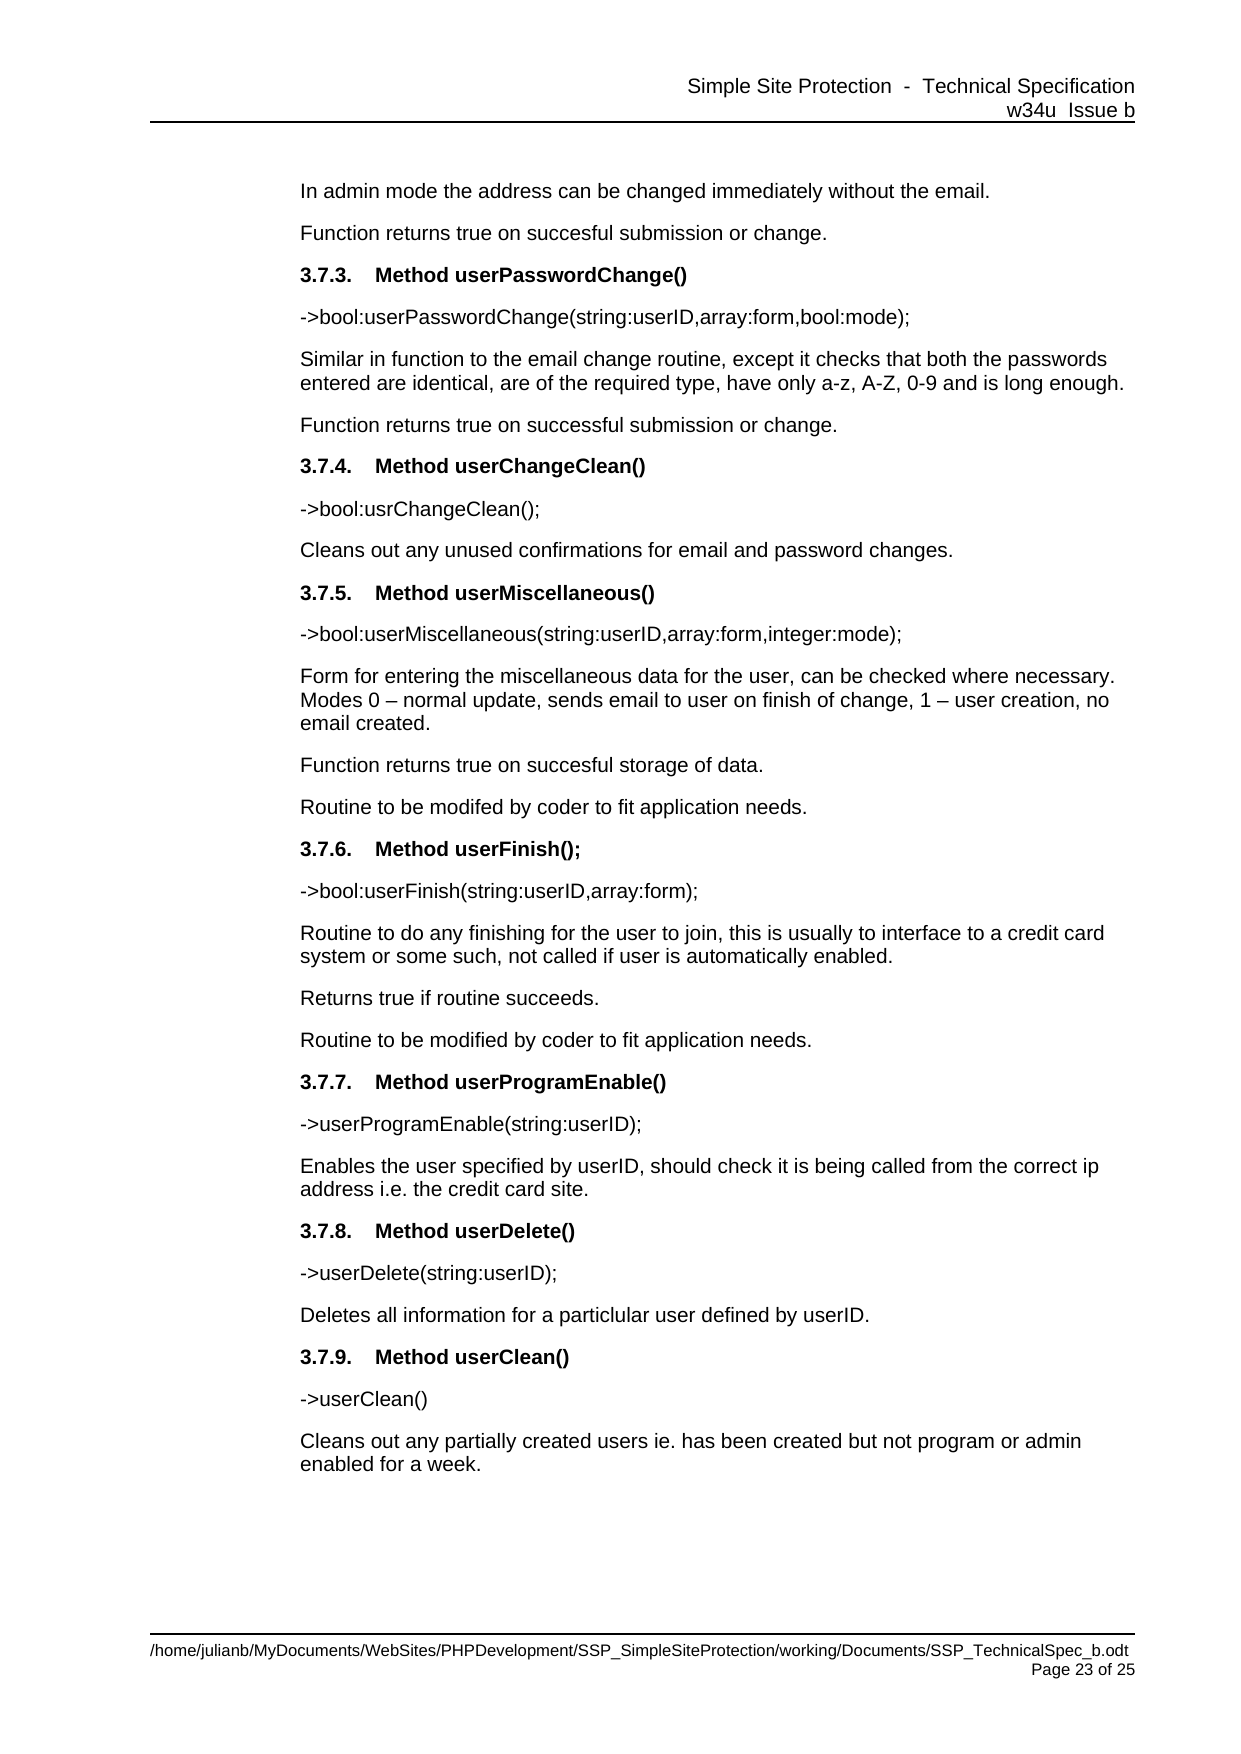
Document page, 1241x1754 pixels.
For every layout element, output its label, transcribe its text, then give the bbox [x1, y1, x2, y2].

subtitle Method userProgramEnable() [300, 1071, 1135, 1094]
text Routine to be modifed by coder to fit application needs. [300, 795, 1135, 819]
text ->userDelete(string:userID); [300, 1262, 1135, 1285]
text Cleans out any unused confirmations for email and password changes. [300, 539, 1135, 562]
text Similar in function to the email change routine, except it checks that both the passwords entered are identical, are of the required type, have only a-z, A-Z, 0-9 and is long enough. [300, 348, 1135, 394]
text Form for entering the miscellaneous data for the user, can be checked where necessary. Modes 0 – normal update, sends email to user on finish of change, 1 – user creation, no email created. [300, 665, 1135, 735]
text ->bool:userPasswordChange(string:userID,array:form,bool:mode); [300, 306, 1135, 329]
text Returns true if routine succeeds. [300, 987, 1135, 1010]
text Function returns true on succesful submission or change. [300, 222, 1135, 245]
text Routine to do any finishing for the user to join, this is usually to interface to a credit card system or some such, not called if user is automatically enabled. [300, 921, 1135, 968]
subtitle Method userFinish(); [300, 837, 1135, 861]
text Routine to be modified by coder to fit application needs. [300, 1028, 1135, 1052]
text Enables the user specified by userID, should check it is being called from the correct ip address i.e. the credit card site. [300, 1154, 1135, 1201]
text Deletes all information for a particlular user defined by userID. [300, 1304, 1135, 1327]
text ->userClean() [300, 1388, 1135, 1411]
subtitle Method userClean() [300, 1346, 1135, 1369]
subtitle Method userDelete() [300, 1220, 1135, 1243]
text Function returns true on successful submission or change. [300, 413, 1135, 436]
text ->bool:usrChangeClean(); [300, 497, 1135, 520]
text ->bool:userFinish(string:userID,array:form); [300, 879, 1135, 903]
text ->userProgramEnable(string:userID); [300, 1112, 1135, 1136]
subtitle Method userPasswordChange() [300, 264, 1135, 287]
text Function returns true on succesful storage of data. [300, 753, 1135, 777]
subtitle Method userMiscellaneous() [300, 581, 1135, 604]
text ->bool:userMiscellaneous(string:userID,array:form,integer:mode); [300, 623, 1135, 646]
text Cleans out any partially created users ie. has been created but not program or admin enabled for a week. [300, 1429, 1135, 1476]
subtitle Method userChangeClean() [300, 455, 1135, 478]
text In admin mode the address can be changed immediately without the email. [300, 180, 1135, 203]
